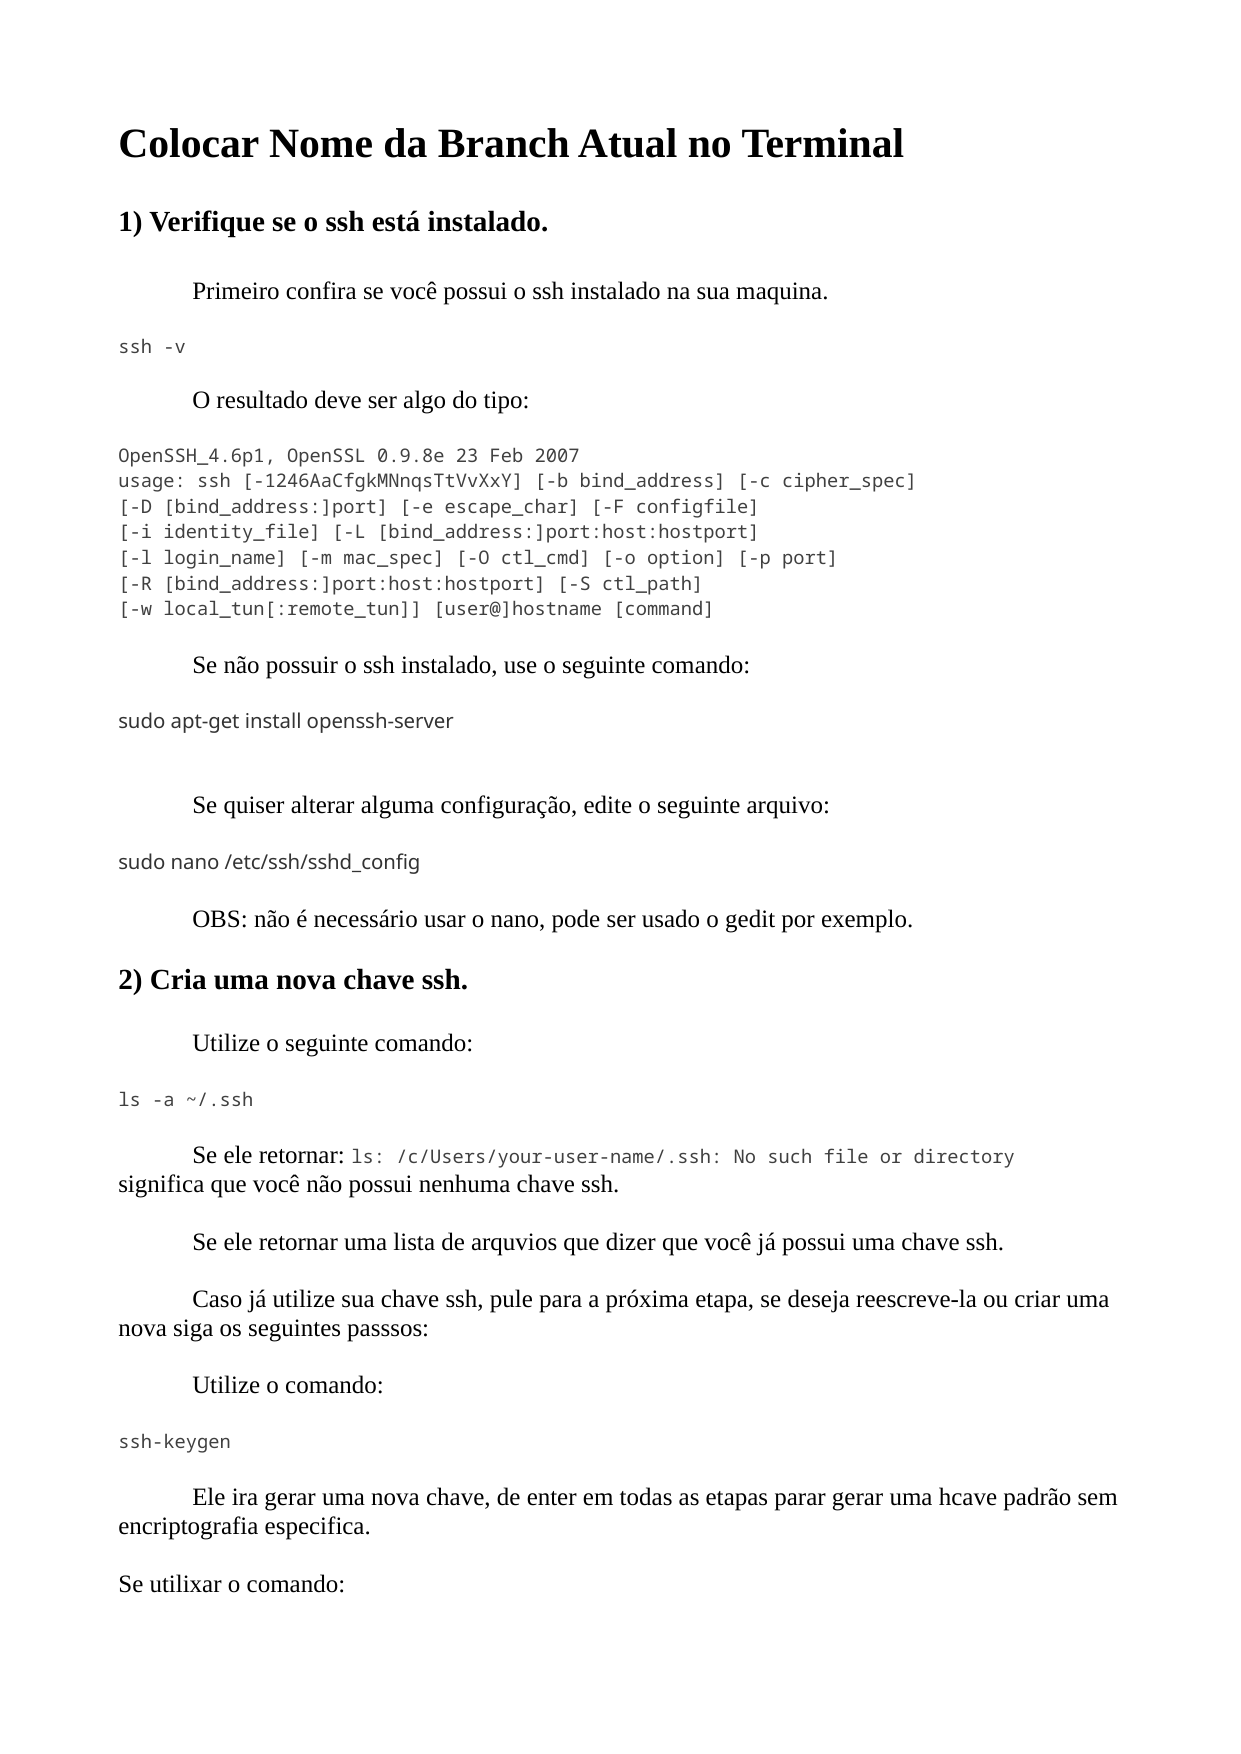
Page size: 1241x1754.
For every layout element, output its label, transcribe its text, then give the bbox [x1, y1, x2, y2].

text Ele ira gerar uma nova chave, de enter em todas as etapas parar gerar uma hcave padrão sem encriptografia especifica. [118, 1482, 1122, 1540]
text [-R [bind_address:]port:host:hostport] [-S ctl_path] [118, 570, 1122, 595]
text Utilize o seguinte comando: [118, 1024, 1122, 1058]
text Se não possuir o ssh instalado, use o seguinte comando: [118, 650, 1122, 678]
text significa que você não possui nenhuma chave ssh. [118, 1169, 1122, 1198]
text ls -a ~/.ssh [118, 1086, 1122, 1112]
text ssh -v [118, 334, 1122, 359]
text 2) Cria uma nova chave ssh. [118, 962, 1122, 995]
text O resultado deve ser algo do tipo: [118, 385, 1122, 413]
text sudo nano /etc/ssh/sshd_config [118, 848, 1122, 876]
text Primeiro confira se você possui o ssh instalado na sua maquina. [118, 276, 1122, 305]
text OpenSSH_4.6p1, OpenSSL 0.9.8e 23 Feb 2007 [118, 442, 1122, 468]
text Se utilixar o comando: [118, 1569, 1122, 1597]
text Se ele retornar uma lista de arquvios que dizer que você já possui uma chave ssh. [118, 1227, 1122, 1256]
text 1) Verifique se o ssh está instalado. [118, 204, 1122, 238]
text OBS: não é necessário usar o nano, pode ser usado o gedit por exemplo. [118, 904, 1122, 933]
text Se quiser alterar alguma configuração, edite o seguinte arquivo: [118, 790, 1122, 819]
text usage: ssh [-1246AaCfgkMNnqsTtVvXxY] [-b bind_address] [-c cipher_spec] [118, 468, 1122, 493]
text ssh-keygen [118, 1428, 1122, 1454]
text [-D [bind_address:]port] [-e escape_char] [-F configfile] [118, 493, 1122, 519]
text [-l login_name] [-m mac_spec] [-O ctl_cmd] [-o option] [-p port] [118, 544, 1122, 570]
text sudo apt-get install openssh-server [118, 707, 1122, 735]
text Se ele retornar: ls: /c/Users/your-user-name/.ssh: No such file or directory [118, 1141, 1122, 1169]
text [-w local_tun[:remote_tun]] [user@]hostname [command] [118, 595, 1122, 621]
text [-i identity_file] [-L [bind_address:]port:host:hostport] [118, 519, 1122, 544]
text Utilize o comando: [118, 1371, 1122, 1399]
text Colocar Nome da Branch Atual no Terminal [118, 118, 1122, 166]
text Caso já utilize sua chave ssh, pule para a próxima etapa, se deseja reescreve-la ou criar uma nova siga os seguintes passsos: [118, 1284, 1122, 1342]
